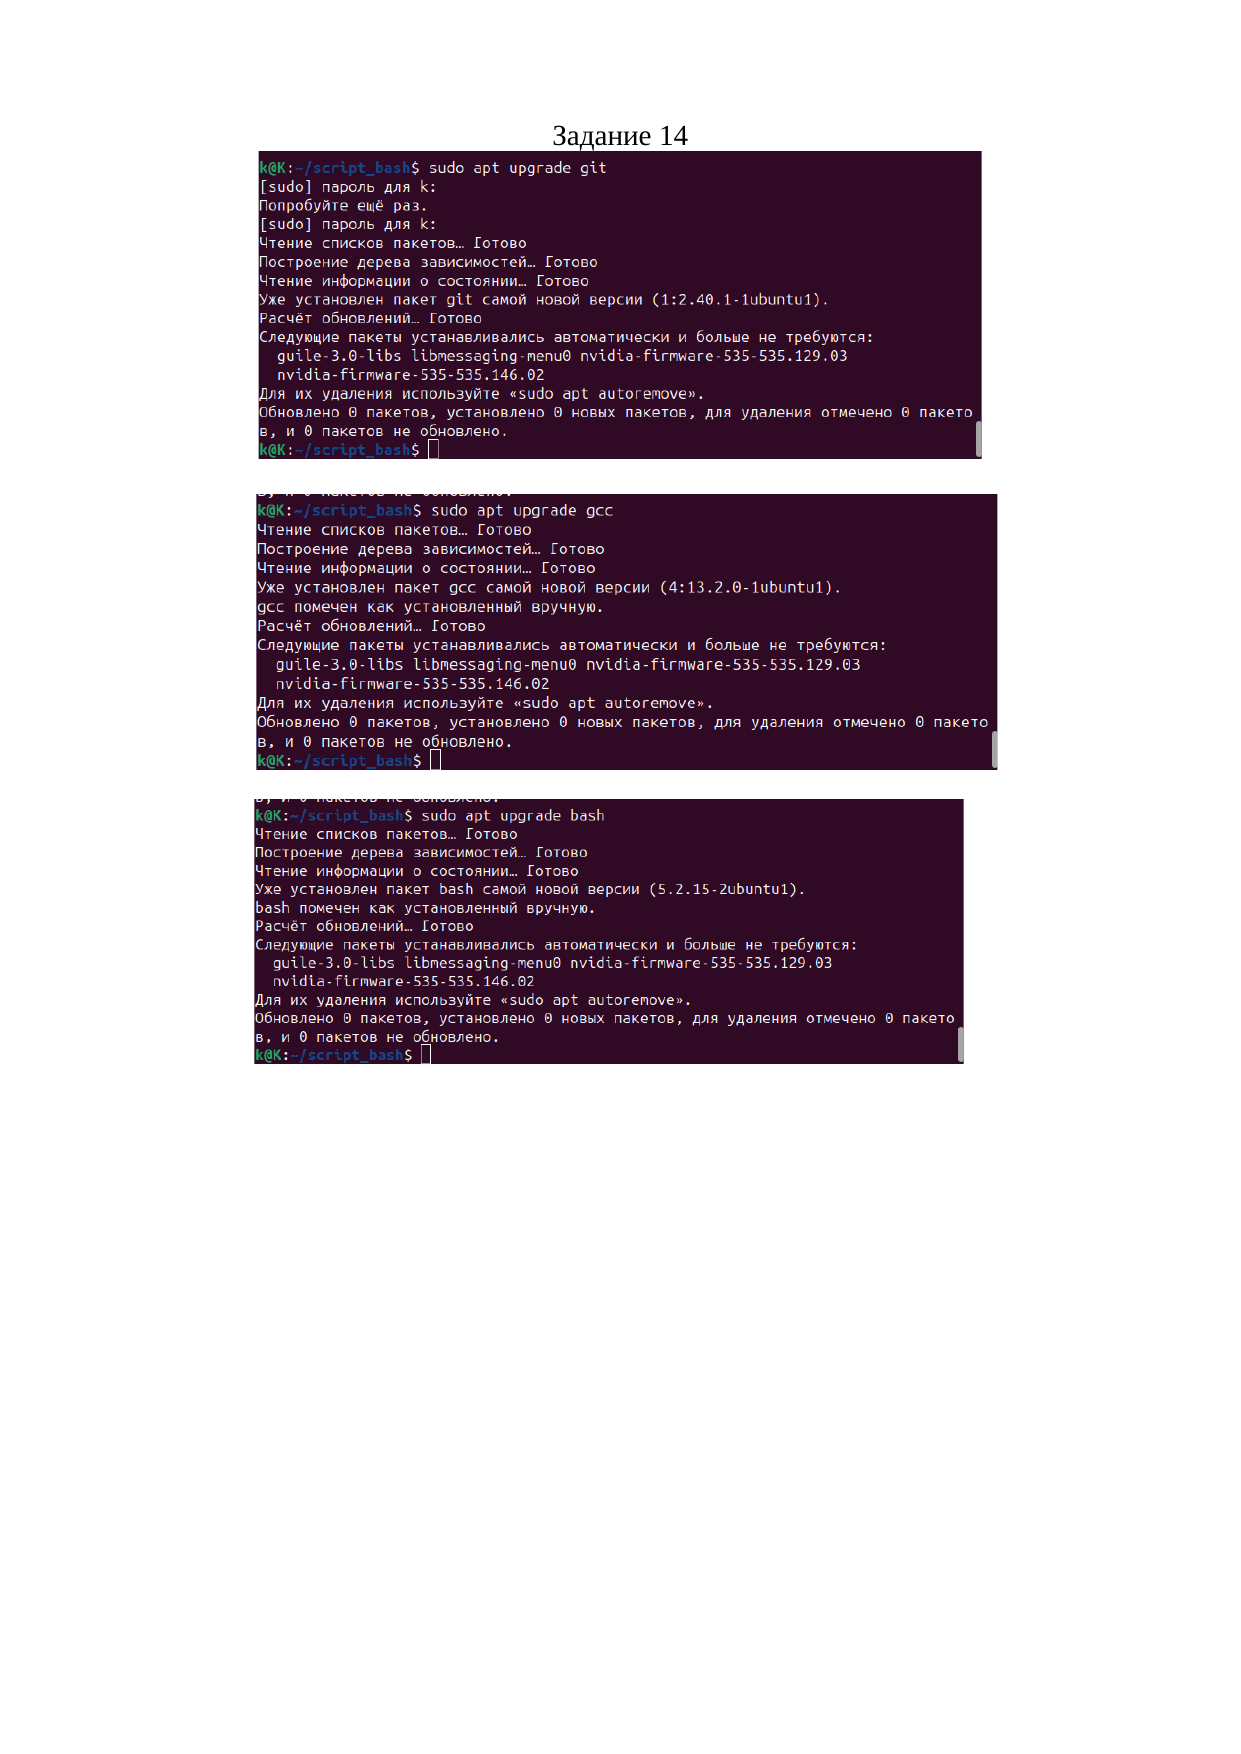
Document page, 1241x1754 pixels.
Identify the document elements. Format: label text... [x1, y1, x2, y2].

text Задание 14 [118, 118, 1122, 152]
picture [256, 494, 998, 770]
picture [258, 151, 982, 459]
picture [254, 799, 964, 1064]
